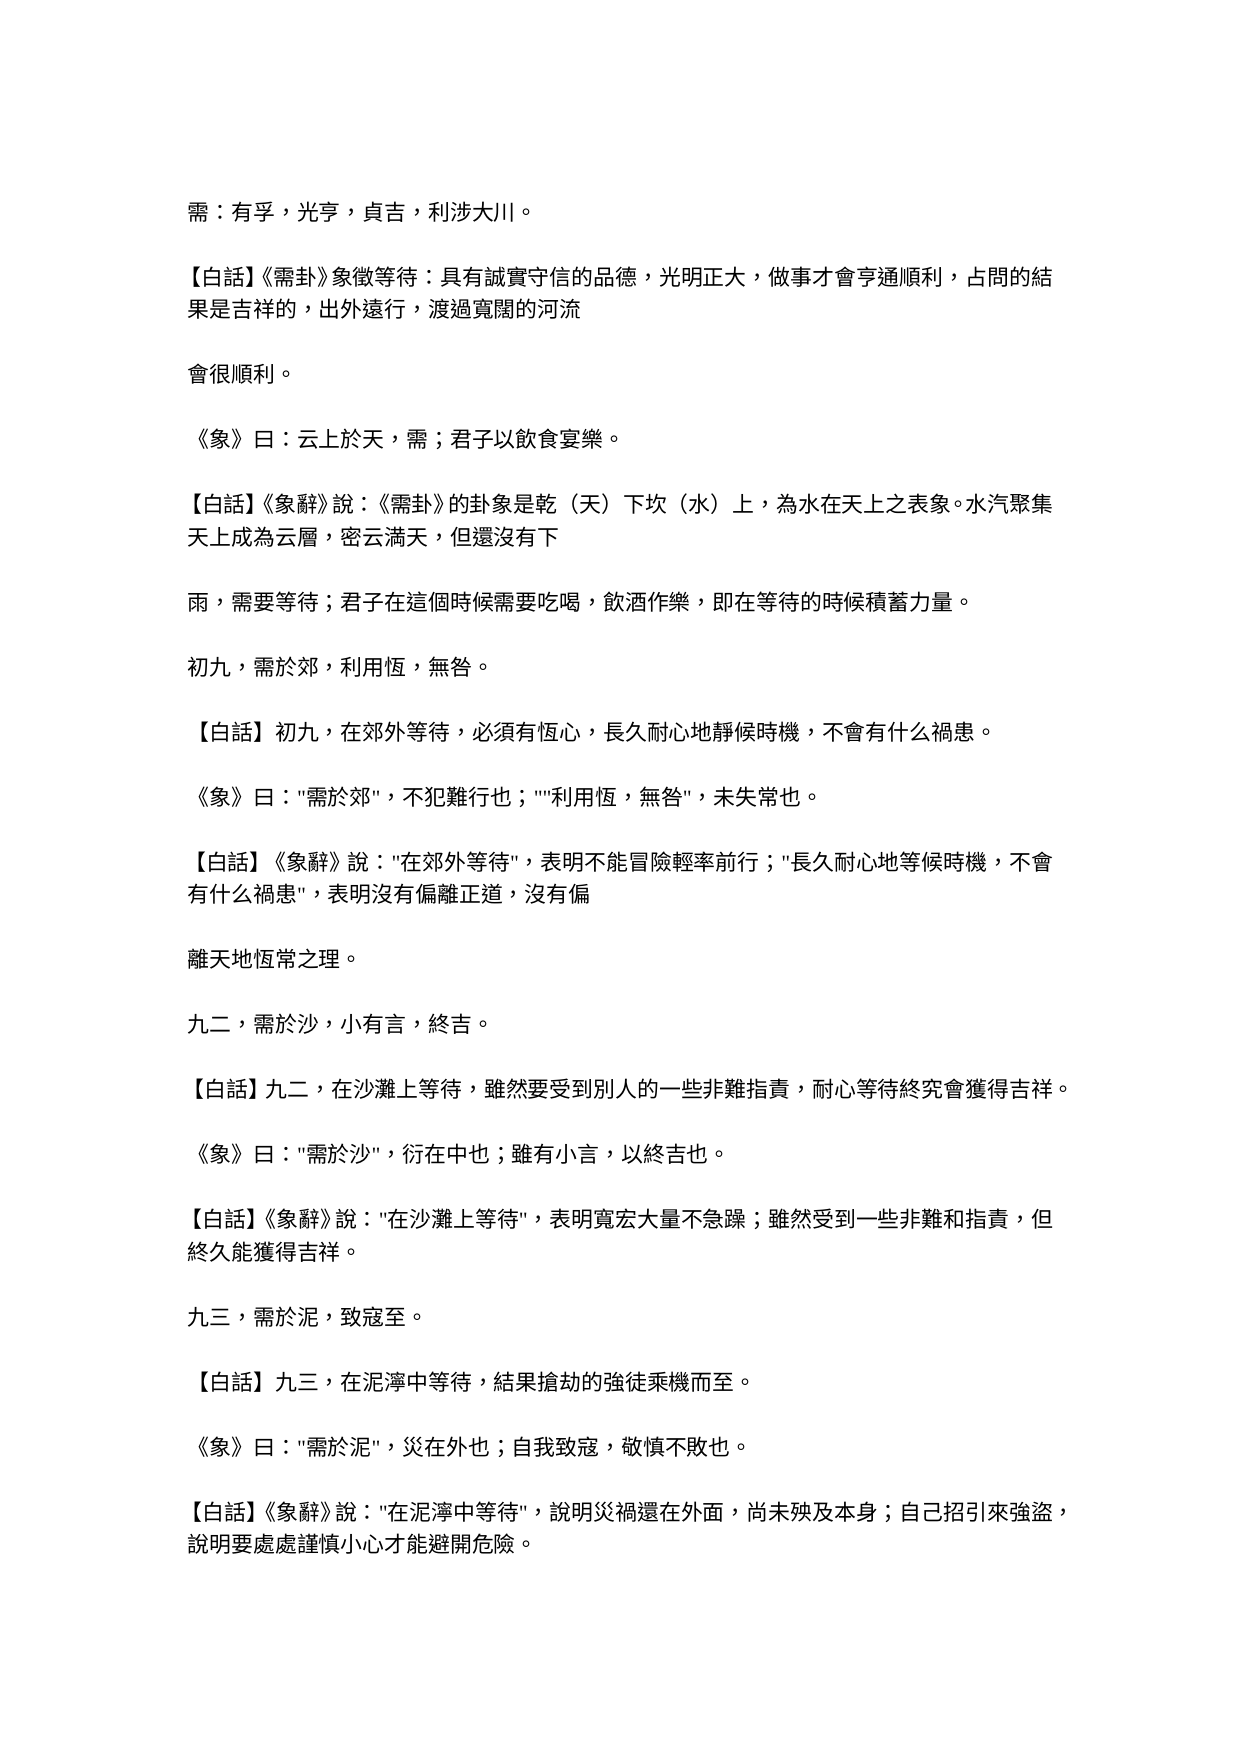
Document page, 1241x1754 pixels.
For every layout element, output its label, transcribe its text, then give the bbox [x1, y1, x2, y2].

text 需：有孚，光亨，貞吉，利涉大川。 [187, 194, 1053, 227]
text 九三，需於泥，致寇至。 [187, 1299, 1053, 1332]
text 初九，需於郊，利用恆，無咎。 [187, 649, 1053, 682]
text 【白話】九二，在沙灘上等待，雖然要受到別人的一些非難指責，耐心等待終究會獲得吉祥。 [187, 1072, 1053, 1104]
text 【白話】《象辭》說：《需卦》的卦象是乾（天）下坎（水）上，為水在天上之表象。水汽聚集天上成為云層，密云満天，但還沒有下 [187, 487, 1053, 552]
text 【白話】《象辭》說："在沙灘上等待"，表明寬宏大量不急躁；雖然受到一些非難和指責，但終久能獲得吉祥。 [187, 1202, 1053, 1267]
text 離天地恆常之理。 [187, 942, 1053, 974]
text 《象》曰："需於沙"，衍在中也；雖有小言，以終吉也。 [187, 1137, 1053, 1169]
text 【白話】九三，在泥濘中等待，結果搶劫的強徒乘機而至。 [187, 1364, 1053, 1397]
text 【白話】《象辭》說："在郊外等待"，表明不能冒險輕率前行；"長久耐心地等候時機，不會有什么禍患"，表明沒有偏離正道，沒有偏 [187, 844, 1053, 909]
text 【白話】《象辭》說："在泥濘中等待"，說明災禍還在外面，尚未殃及本身；自己招引來強盜，說明要處處謹慎小心才能避開危險。 [187, 1494, 1053, 1559]
text 《象》曰："需於泥"，災在外也；自我致寇，敬慎不敗也。 [187, 1429, 1053, 1462]
text 《象》曰：云上於天，需；君子以飲食宴樂。 [187, 422, 1053, 454]
text 雨，需要等待；君子在這個時候需要吃喝，飲酒作樂，即在等待的時候積蓄力量。 [187, 584, 1053, 617]
text 【白話】《需卦》象徵等待：具有誠實守信的品德，光明正大，做事才會亨通順利，占問的結果是吉祥的，出外遠行，渡過寬闊的河流 [187, 259, 1053, 324]
text 《象》曰："需於郊"，不犯難行也；""利用恆，無咎"，未失常也。 [187, 779, 1053, 812]
text 會很順利。 [187, 357, 1053, 389]
text 【白話】初九，在郊外等待，必須有恆心，長久耐心地靜候時機，不會有什么禍患。 [187, 714, 1053, 747]
text 九二，需於沙，小有言，終吉。 [187, 1007, 1053, 1039]
